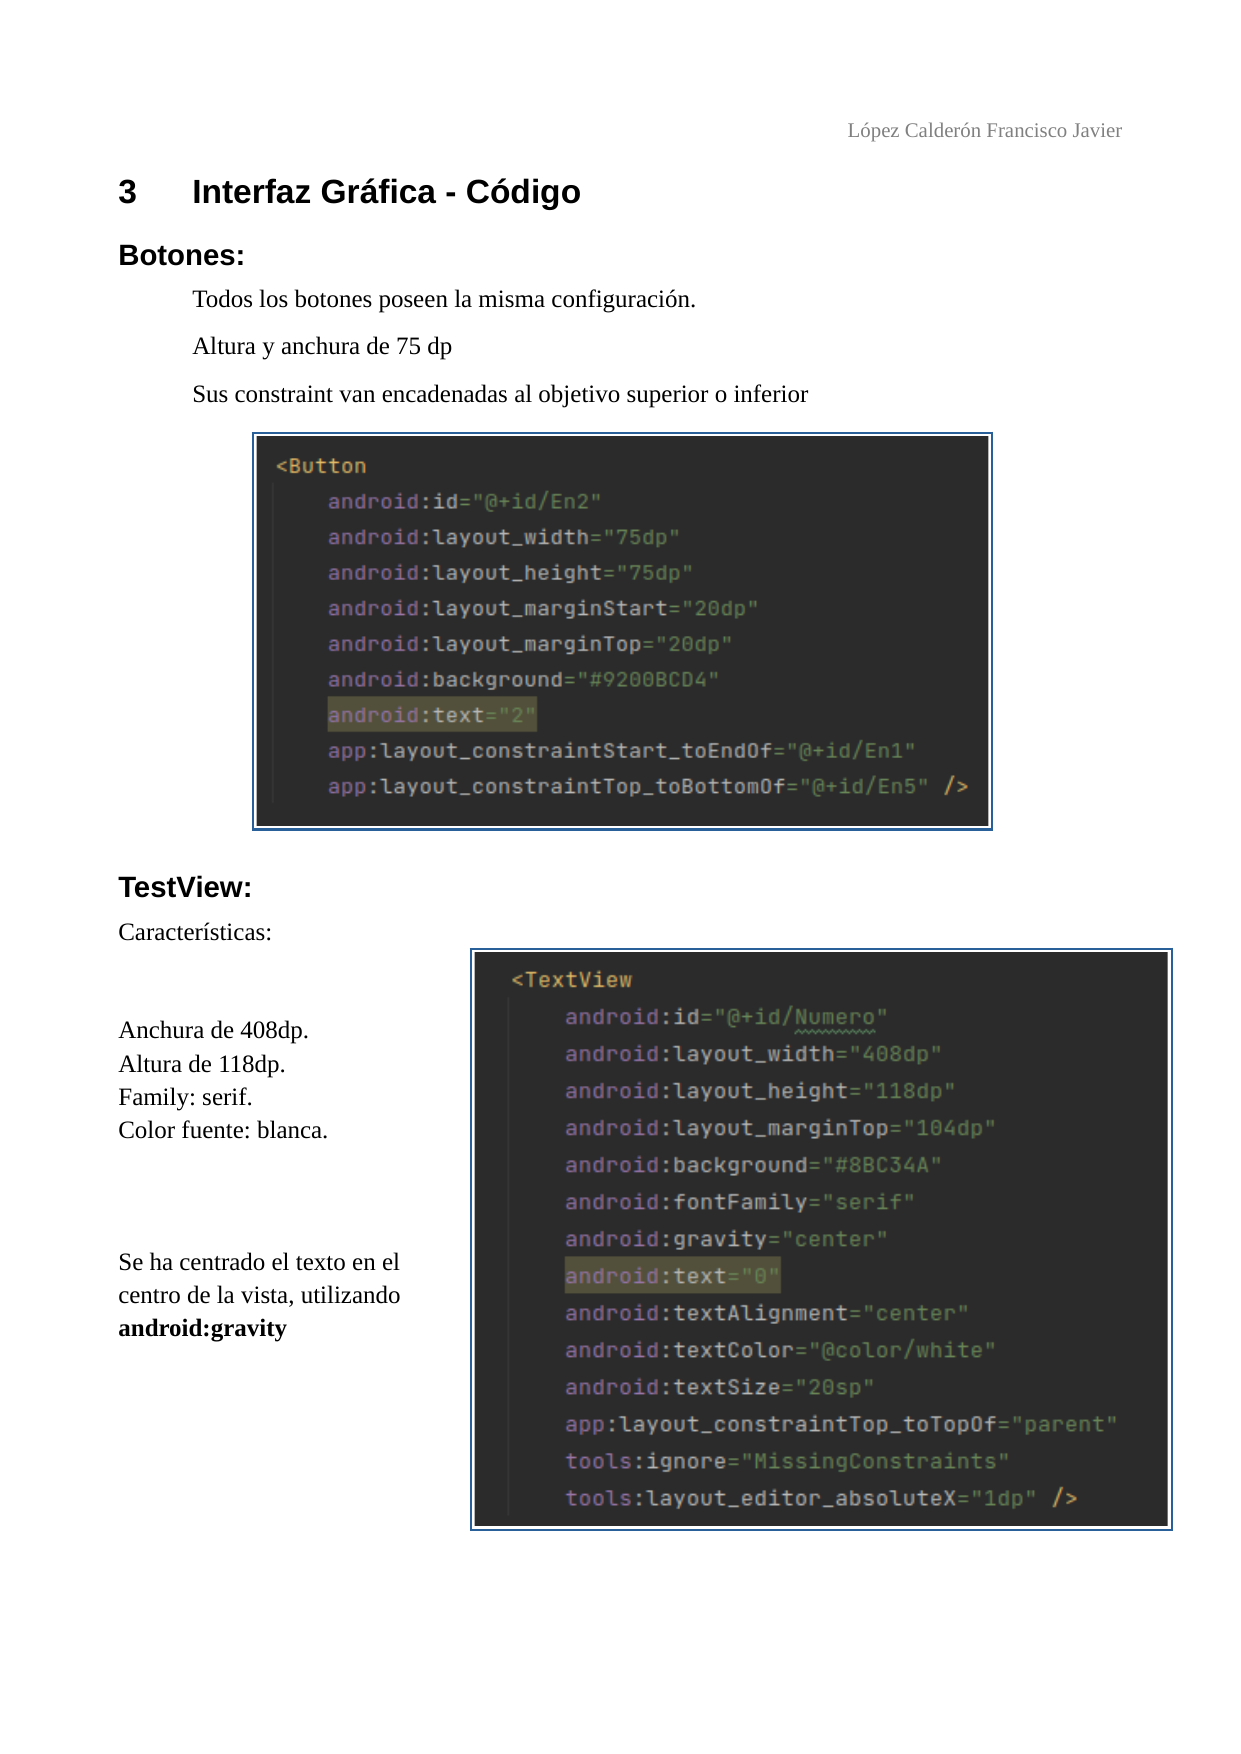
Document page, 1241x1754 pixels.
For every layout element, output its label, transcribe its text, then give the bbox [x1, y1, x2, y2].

text Altura y anchura de 75 dp [118, 331, 1122, 360]
text centro de la vista, utilizando android:gravity [118, 1280, 469, 1342]
text Sus constraint van encadenadas al objetivo superior o inferior [118, 379, 1122, 408]
subtitle Interfaz Gráfica - Código [118, 172, 1122, 210]
text Características: [118, 917, 1122, 945]
text Todos los botones poseen la misma configuración. [118, 284, 1122, 312]
subtitle TestView: [118, 870, 1122, 904]
text Se ha centrado el texto en el [118, 1247, 469, 1276]
picture [474, 952, 1168, 1526]
text Anchura de 408dp. [118, 1016, 469, 1044]
text Color fuente: blanca. [118, 1115, 469, 1143]
text Family: serif. [118, 1082, 469, 1110]
picture [256, 436, 989, 826]
subtitle Botones: [118, 237, 1122, 271]
text Altura de 118dp. [118, 1049, 469, 1077]
